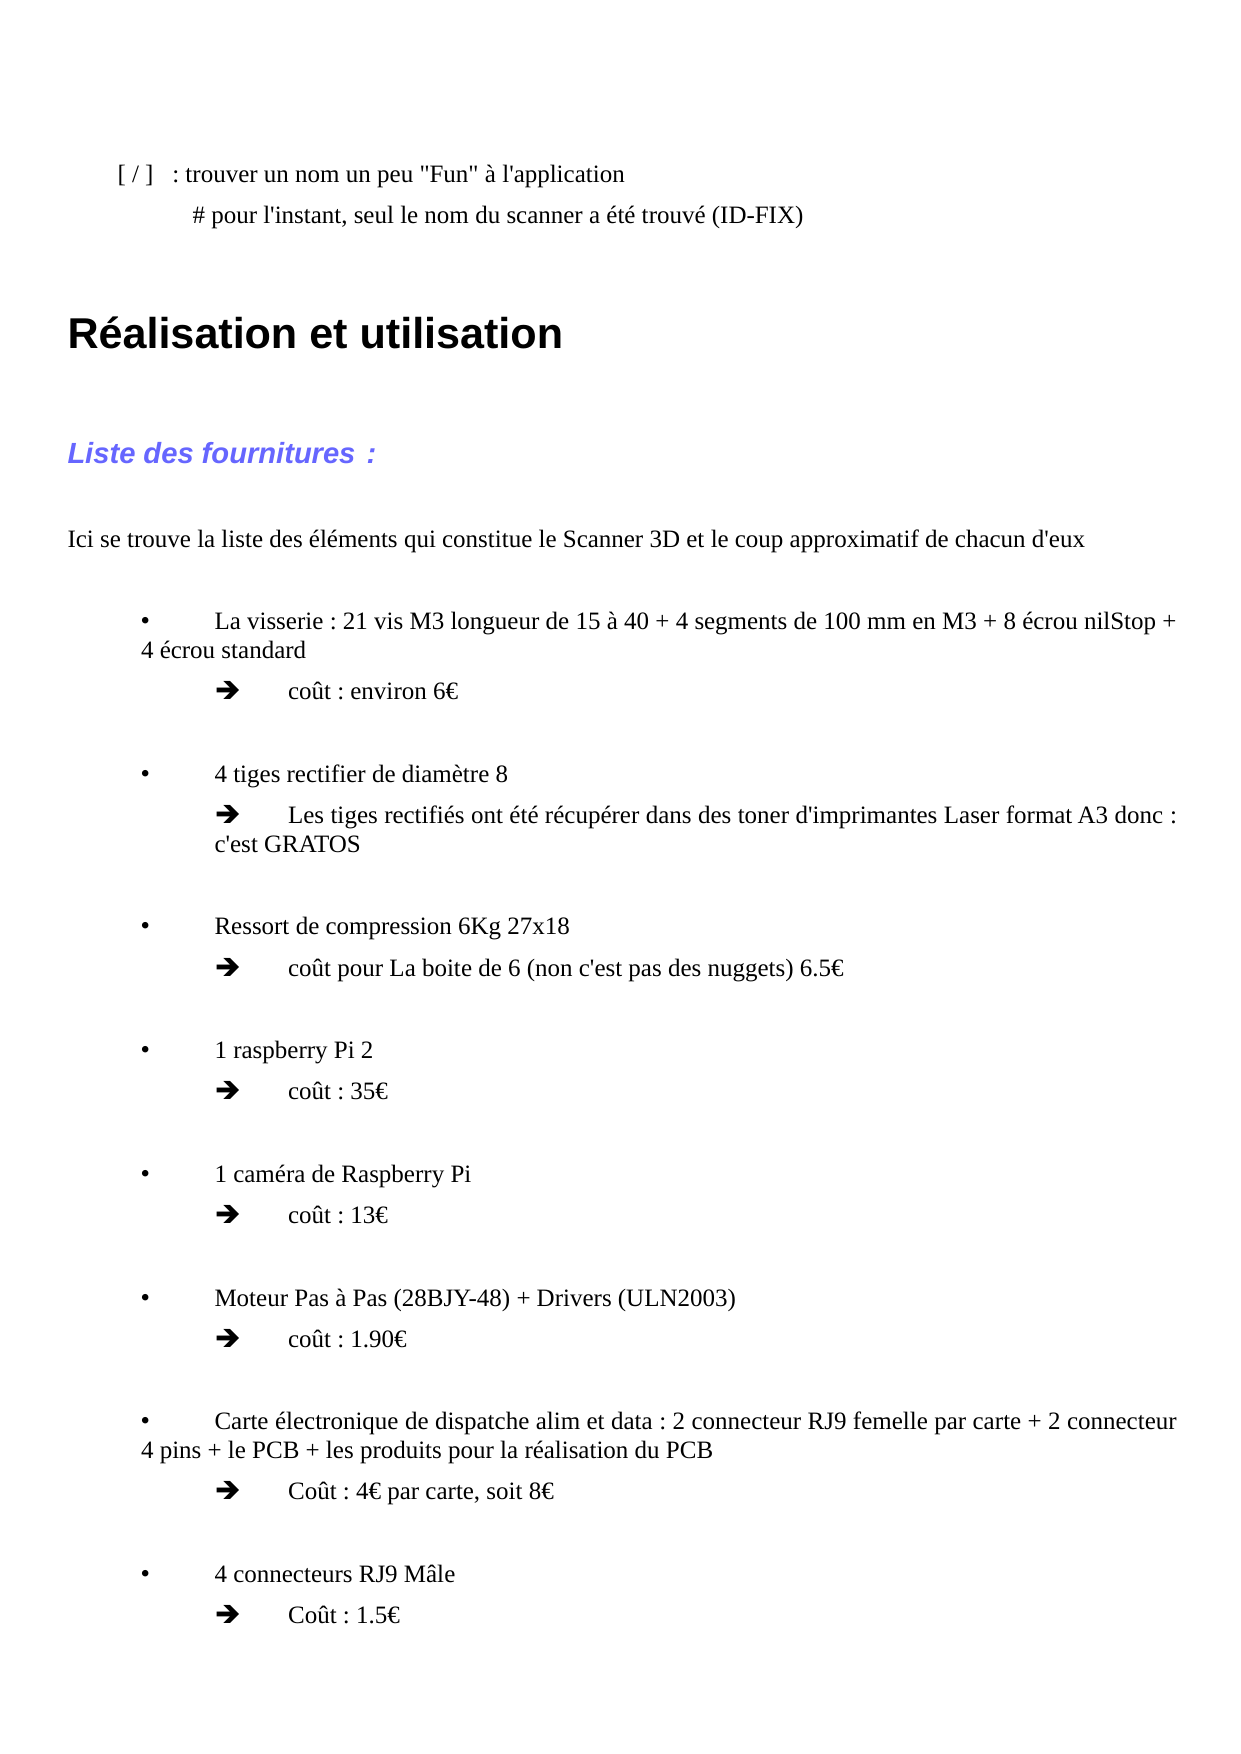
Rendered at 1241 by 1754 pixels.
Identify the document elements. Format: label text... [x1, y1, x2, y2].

list Coût : 4€ par carte, soit 8€ [214, 1476, 1177, 1505]
text [ / ] : trouver un nom un peu "Fun" à l'application [67, 159, 1177, 188]
list Coût : 1.5€ [214, 1600, 1177, 1629]
list coût : 13€ [214, 1200, 1177, 1229]
list Ressort de compression 6Kg 27x18 [141, 911, 1177, 940]
text Ici se trouve la liste des éléments qui constitue le Scanner 3D et le coup approximatif de chacun d'eux [67, 524, 1177, 553]
list coût : environ 6€ [214, 676, 1177, 705]
list 4 connecteurs RJ9 Mâle [141, 1559, 1177, 1588]
subtitle Réalisation et utilisation [67, 308, 1177, 358]
list 1 raspberry Pi 2 [141, 1035, 1177, 1064]
text # pour l'instant, seul le nom du scanner a été trouvé (ID-FIX) [67, 201, 1177, 229]
list coût : 35€ [214, 1076, 1177, 1105]
list La visserie : 21 vis M3 longueur de 15 à 40 + 4 segments de 100 mm en M3 + 8 écrou nilStop + 4 écrou standard [141, 606, 1177, 664]
list Les tiges rectifiés ont été récupérer dans des toner d'imprimantes Laser format A3 donc : c'est GRATOS [214, 800, 1177, 858]
subtitle Liste des fournitures : [67, 437, 1177, 470]
list 4 tiges rectifier de diamètre 8 [141, 759, 1177, 788]
list 1 caméra de Raspberry Pi [141, 1159, 1177, 1188]
list Moteur Pas à Pas (28BJY-48) + Drivers (ULN2003) [141, 1283, 1177, 1311]
list coût : 1.90€ [214, 1324, 1177, 1353]
list coût pour La boite de 6 (non c'est pas des nuggets) 6.5€ [214, 953, 1177, 981]
list Carte électronique de dispatche alim et data : 2 connecteur RJ9 femelle par carte + 2 connecteur 4 pins + le PCB + les produits pour la réalisation du PCB [141, 1406, 1177, 1464]
